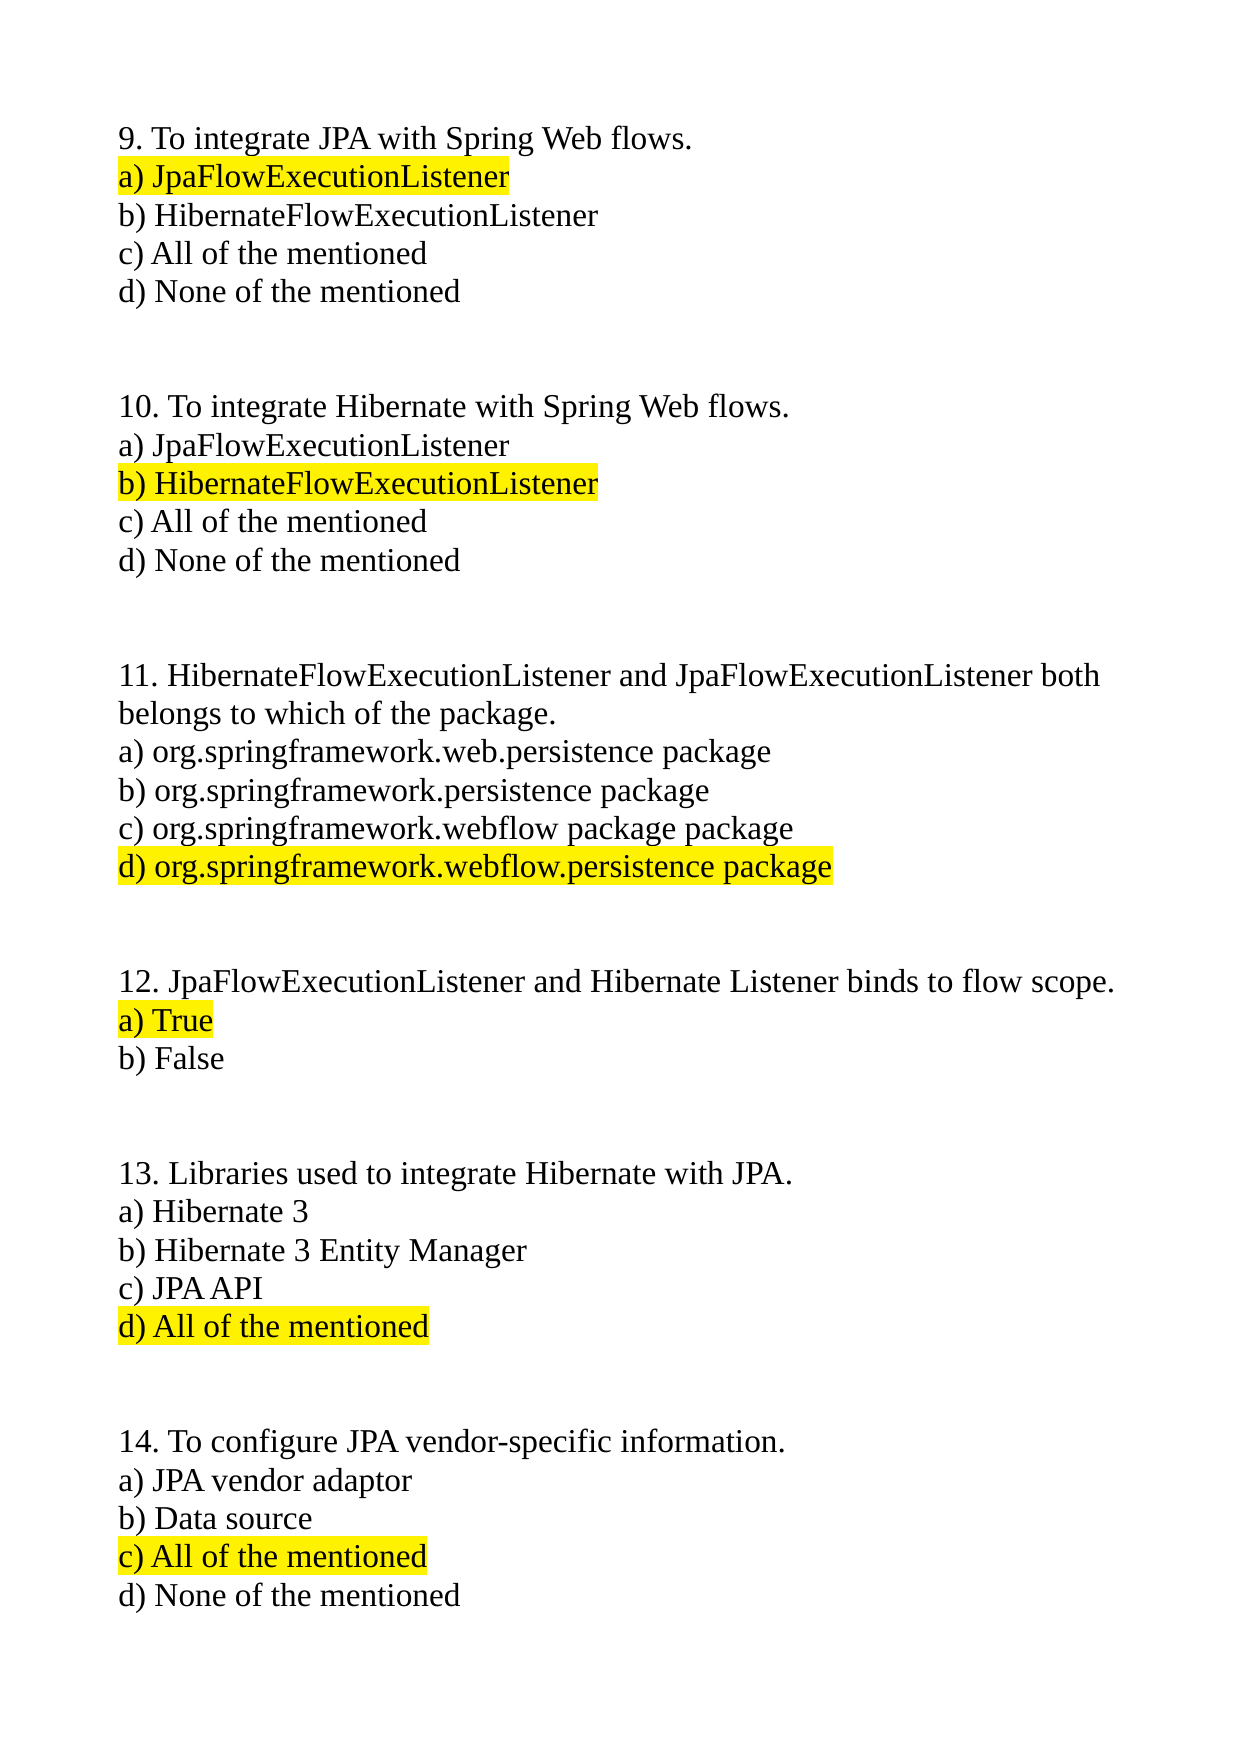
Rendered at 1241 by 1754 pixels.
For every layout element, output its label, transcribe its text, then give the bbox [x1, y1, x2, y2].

text 12. JpaFlowExecutionListener and Hibernate Listener binds to flow scope. [118, 961, 1122, 1000]
text a) JpaFlowExecutionListener [118, 156, 1122, 195]
text b) Hibernate 3 Entity Manager [118, 1230, 1122, 1268]
text c) All of the mentioned [118, 501, 1122, 540]
text c) JPA API [118, 1268, 1122, 1306]
text b) HibernateFlowExecutionListener [118, 195, 1122, 233]
text 14. To configure JPA vendor-specific information. [118, 1421, 1122, 1460]
text c) org.springframework.webflow package package [118, 808, 1122, 846]
text d) None of the mentioned [118, 271, 1122, 310]
text a) JpaFlowExecutionListener [118, 425, 1122, 463]
text 13. Libraries used to integrate Hibernate with JPA. [118, 1153, 1122, 1191]
text a) True [118, 1000, 1122, 1038]
text 11. HibernateFlowExecutionListener and JpaFlowExecutionListener both belongs to which of the package. [118, 655, 1122, 731]
text c) All of the mentioned [118, 1536, 1122, 1575]
text c) All of the mentioned [118, 233, 1122, 271]
text d) None of the mentioned [118, 540, 1122, 578]
text b) org.springframework.persistence package [118, 770, 1122, 808]
text a) JPA vendor adaptor [118, 1460, 1122, 1498]
text d) org.springframework.webflow.persistence package [118, 846, 1122, 885]
text a) org.springframework.web.persistence package [118, 731, 1122, 770]
text d) None of the mentioned [118, 1575, 1122, 1613]
text b) False [118, 1038, 1122, 1076]
text d) All of the mentioned [118, 1306, 1122, 1345]
text b) Data source [118, 1498, 1122, 1536]
text 10. To integrate Hibernate with Spring Web flows. [118, 386, 1122, 425]
text 9. To integrate JPA with Spring Web flows. [118, 118, 1122, 156]
text a) Hibernate 3 [118, 1191, 1122, 1230]
text b) HibernateFlowExecutionListener [118, 463, 1122, 501]
